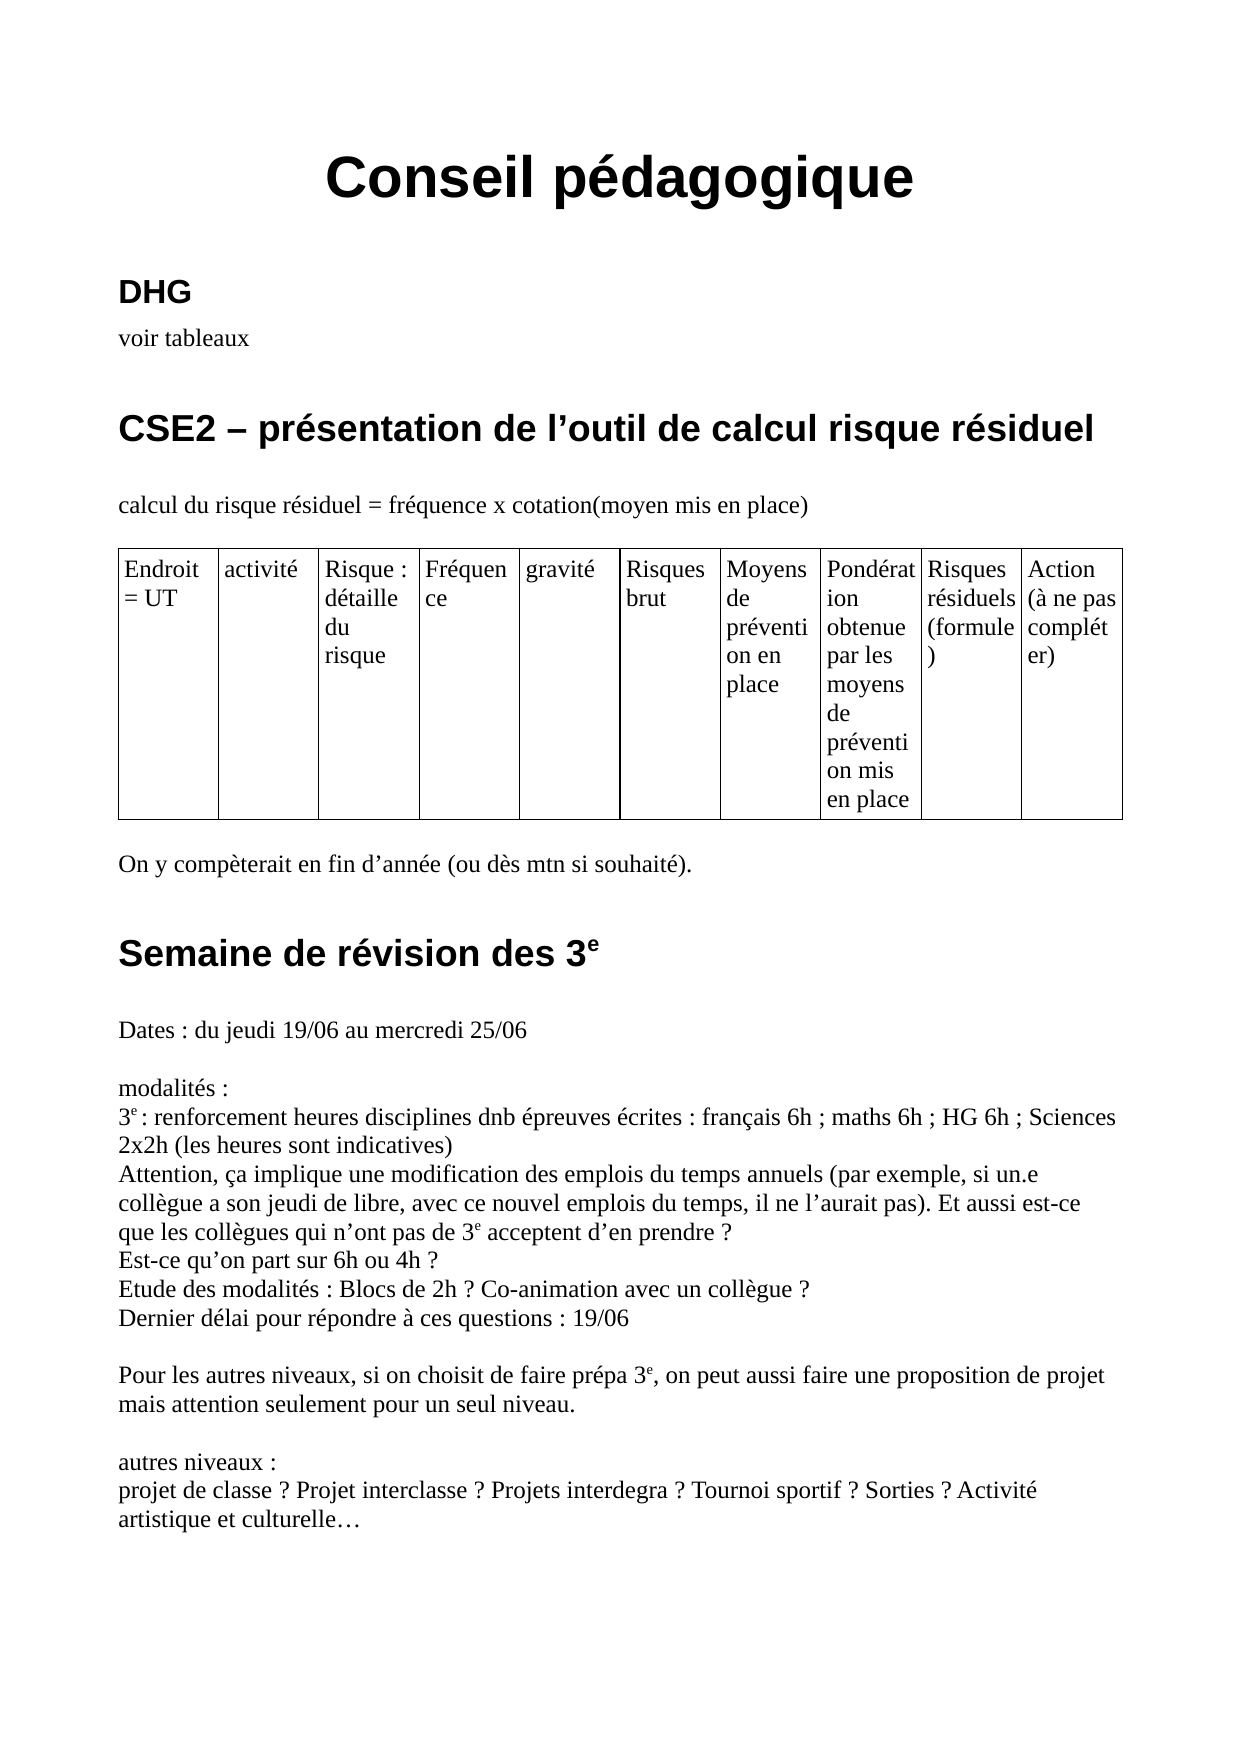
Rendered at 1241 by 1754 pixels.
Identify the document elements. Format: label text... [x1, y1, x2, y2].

text projet de classe ? Projet interclasse ? Projets interdegra ? Tournoi sportif ? Sorties ? Activité artistique et culturelle… [118, 1476, 1122, 1533]
text Est-ce qu’on part sur 6h ou 4h ? [118, 1246, 1122, 1274]
text On y compèterait en fin d’année (ou dès mtn si souhaité). [118, 849, 1122, 877]
text Dates : du jeudi 19/06 au mercredi 25/06 [118, 1016, 1122, 1044]
text autres niveaux : [118, 1447, 1122, 1476]
table_header activité [219, 549, 318, 819]
table_header Action (à ne pas compléter) [1022, 549, 1122, 819]
text Attention, ça implique une modification des emplois du temps annuels (par exemple, si un.e collègue a son jeudi de libre, avec ce nouvel emplois du temps, il ne l’aurait pas). Et aussi est-ce que les collègues qui n’ont pas de 3e acceptent d’en prendre ? [118, 1159, 1122, 1246]
table_header Fréquence [420, 549, 519, 819]
table_header Risque : détaille du risque [319, 549, 419, 819]
table_header Pondération obtenue par les moyens de prévention mis en place [821, 549, 921, 819]
table_header Risques brut [621, 549, 720, 819]
subtitle DHG [118, 272, 1122, 311]
text Dernier délai pour répondre à ces questions : 19/06 [118, 1303, 1122, 1332]
text calcul du risque résiduel = fréquence x cotation(moyen mis en place) [118, 490, 1122, 519]
title Conseil pédagogique [118, 143, 1122, 210]
subtitle Semaine de révision des 3e [118, 931, 1122, 974]
text 3e : renforcement heures disciplines dnb épreuves écrites : français 6h ; maths 6h ; HG 6h ; Sciences 2x2h (les heures sont indicatives) [118, 1102, 1122, 1159]
table_header Endroit = UT [119, 549, 218, 819]
table_header Moyens de prévention en place [721, 549, 820, 819]
subtitle CSE2 – présentation de l’outil de calcul risque résiduel [118, 406, 1122, 449]
text modalités : [118, 1073, 1122, 1102]
text Pour les autres niveaux, si on choisit de faire prépa 3e, on peut aussi faire une proposition de projet mais attention seulement pour un seul niveau. [118, 1361, 1122, 1418]
table_header Risques résiduels (formule) [922, 549, 1021, 819]
table_header gravité [520, 549, 619, 819]
text voir tableaux [118, 323, 1122, 352]
text Etude des modalités : Blocs de 2h ? Co-animation avec un collègue ? [118, 1274, 1122, 1303]
